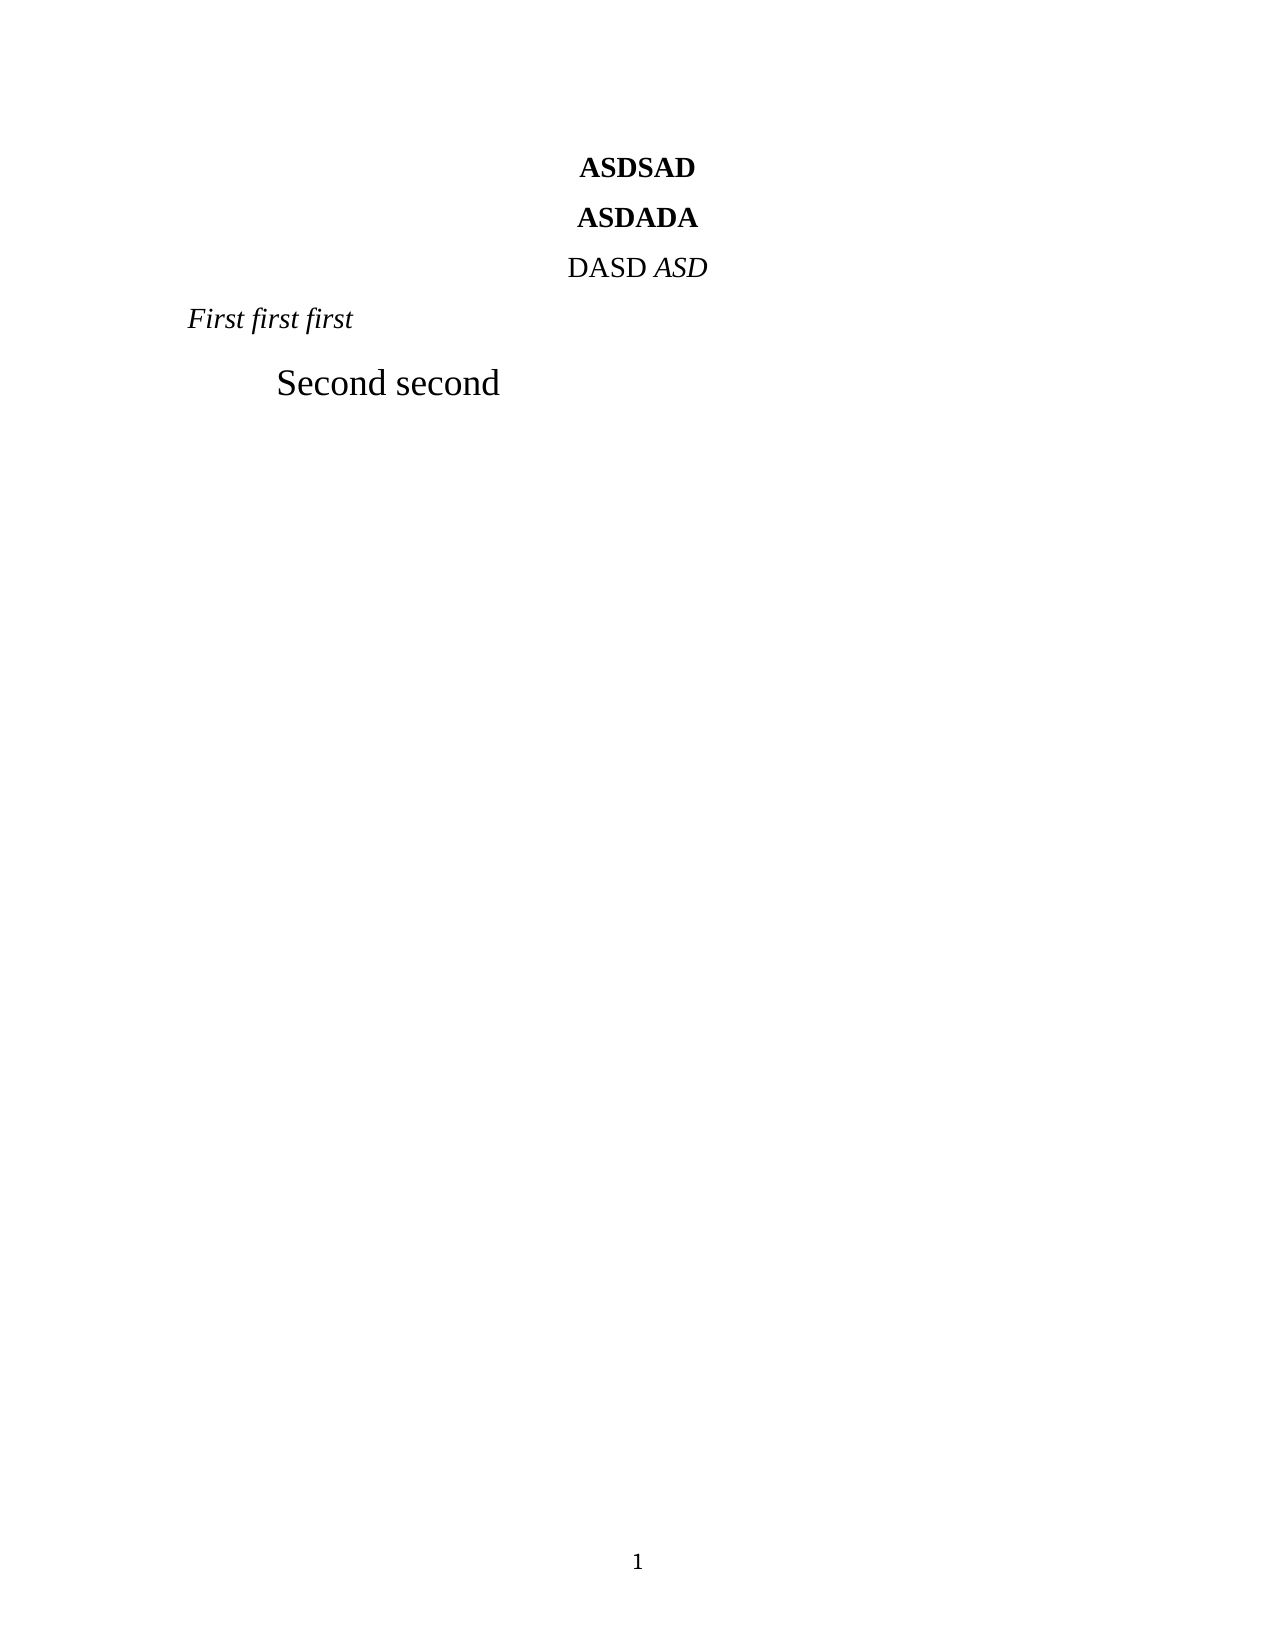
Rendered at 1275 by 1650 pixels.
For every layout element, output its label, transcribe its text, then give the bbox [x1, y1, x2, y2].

subtitle Dasd asd [187, 251, 1087, 284]
subtitle Asdsad [187, 150, 1087, 183]
text Second second [187, 360, 1087, 403]
text First first first [187, 301, 1087, 334]
subtitle Asdada [187, 200, 1087, 234]
